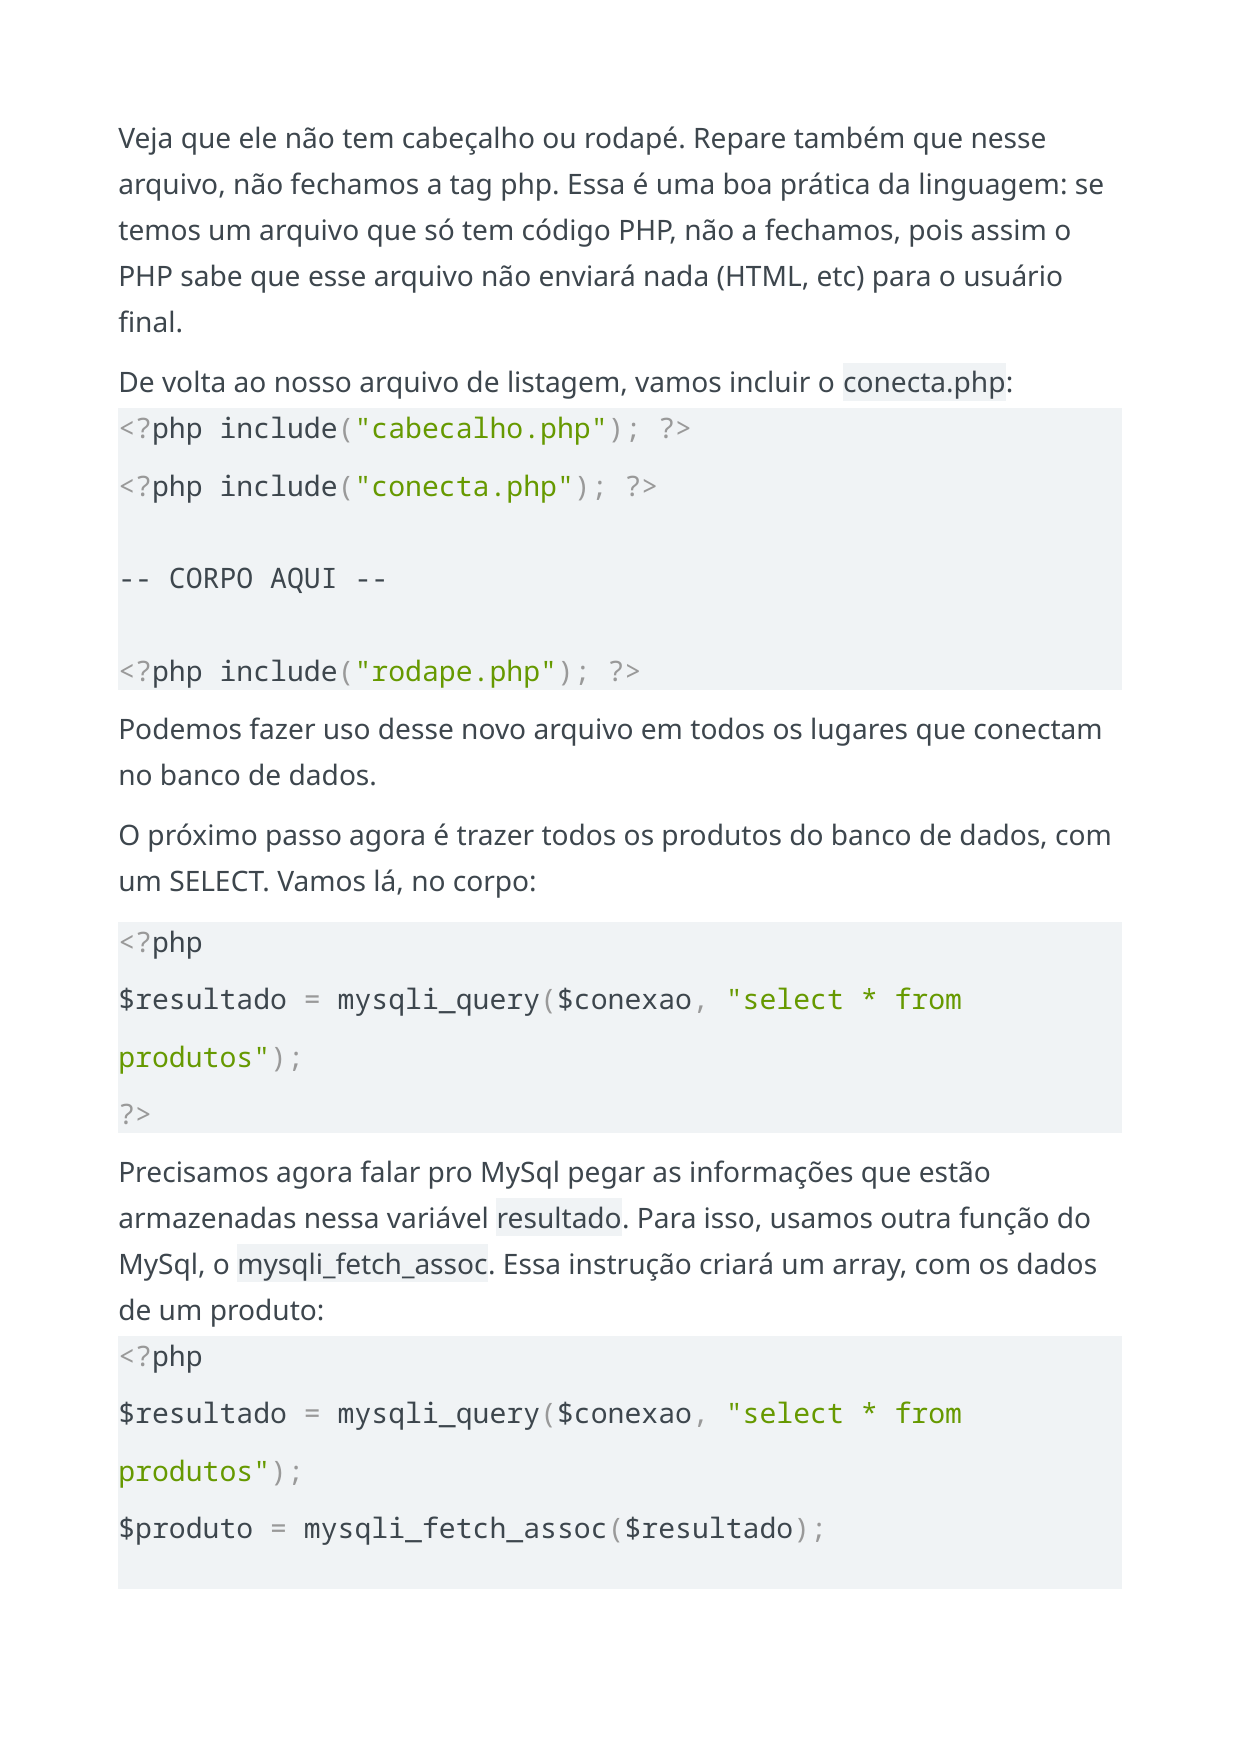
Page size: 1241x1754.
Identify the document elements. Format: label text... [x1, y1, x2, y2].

text ?> [118, 1094, 1122, 1133]
text -- CORPO AQUI -- [118, 559, 1122, 597]
text <?php include("rodape.php"); ?> [118, 652, 1122, 690]
text Precisamos agora falar pro MySql pegar as informações que estão armazenadas nessa variável resultado. Para isso, usamos outra função do MySql, o mysqli_fetch_assoc. Essa instrução criará um array, com os dados de um produto: [118, 1152, 1122, 1328]
text $resultado = mysqli_query($conexao, "select * from produtos"); [118, 1393, 1122, 1489]
text Podemos fazer uso desse novo arquivo em todos os lugares que conectam no banco de dados. [118, 709, 1122, 793]
text <?php include("conecta.php"); ?> [118, 466, 1122, 504]
text Veja que ele não tem cabeçalho ou rodapé. Repare também que nesse arquivo, não fechamos a tag php. Essa é uma boa prática da linguagem: se temos um arquivo que só tem código PHP, não a fechamos, pois assim o PHP sabe que esse arquivo não enviará nada (HTML, etc) para o usuário final. [118, 118, 1122, 340]
text $produto = mysqli_fetch_assoc($resultado); [118, 1508, 1122, 1547]
text <?php [118, 922, 1122, 960]
text $resultado = mysqli_query($conexao, "select * from produtos"); [118, 979, 1122, 1075]
text O próximo passo agora é trazer todos os produtos do banco de dados, com um SELECT. Vamos lá, no corpo: [118, 816, 1122, 900]
text <?php [118, 1336, 1122, 1374]
text De volta ao nosso arquivo de listagem, vamos incluir o conecta.php: [118, 362, 1122, 401]
text <?php include("cabecalho.php"); ?> [118, 408, 1122, 447]
